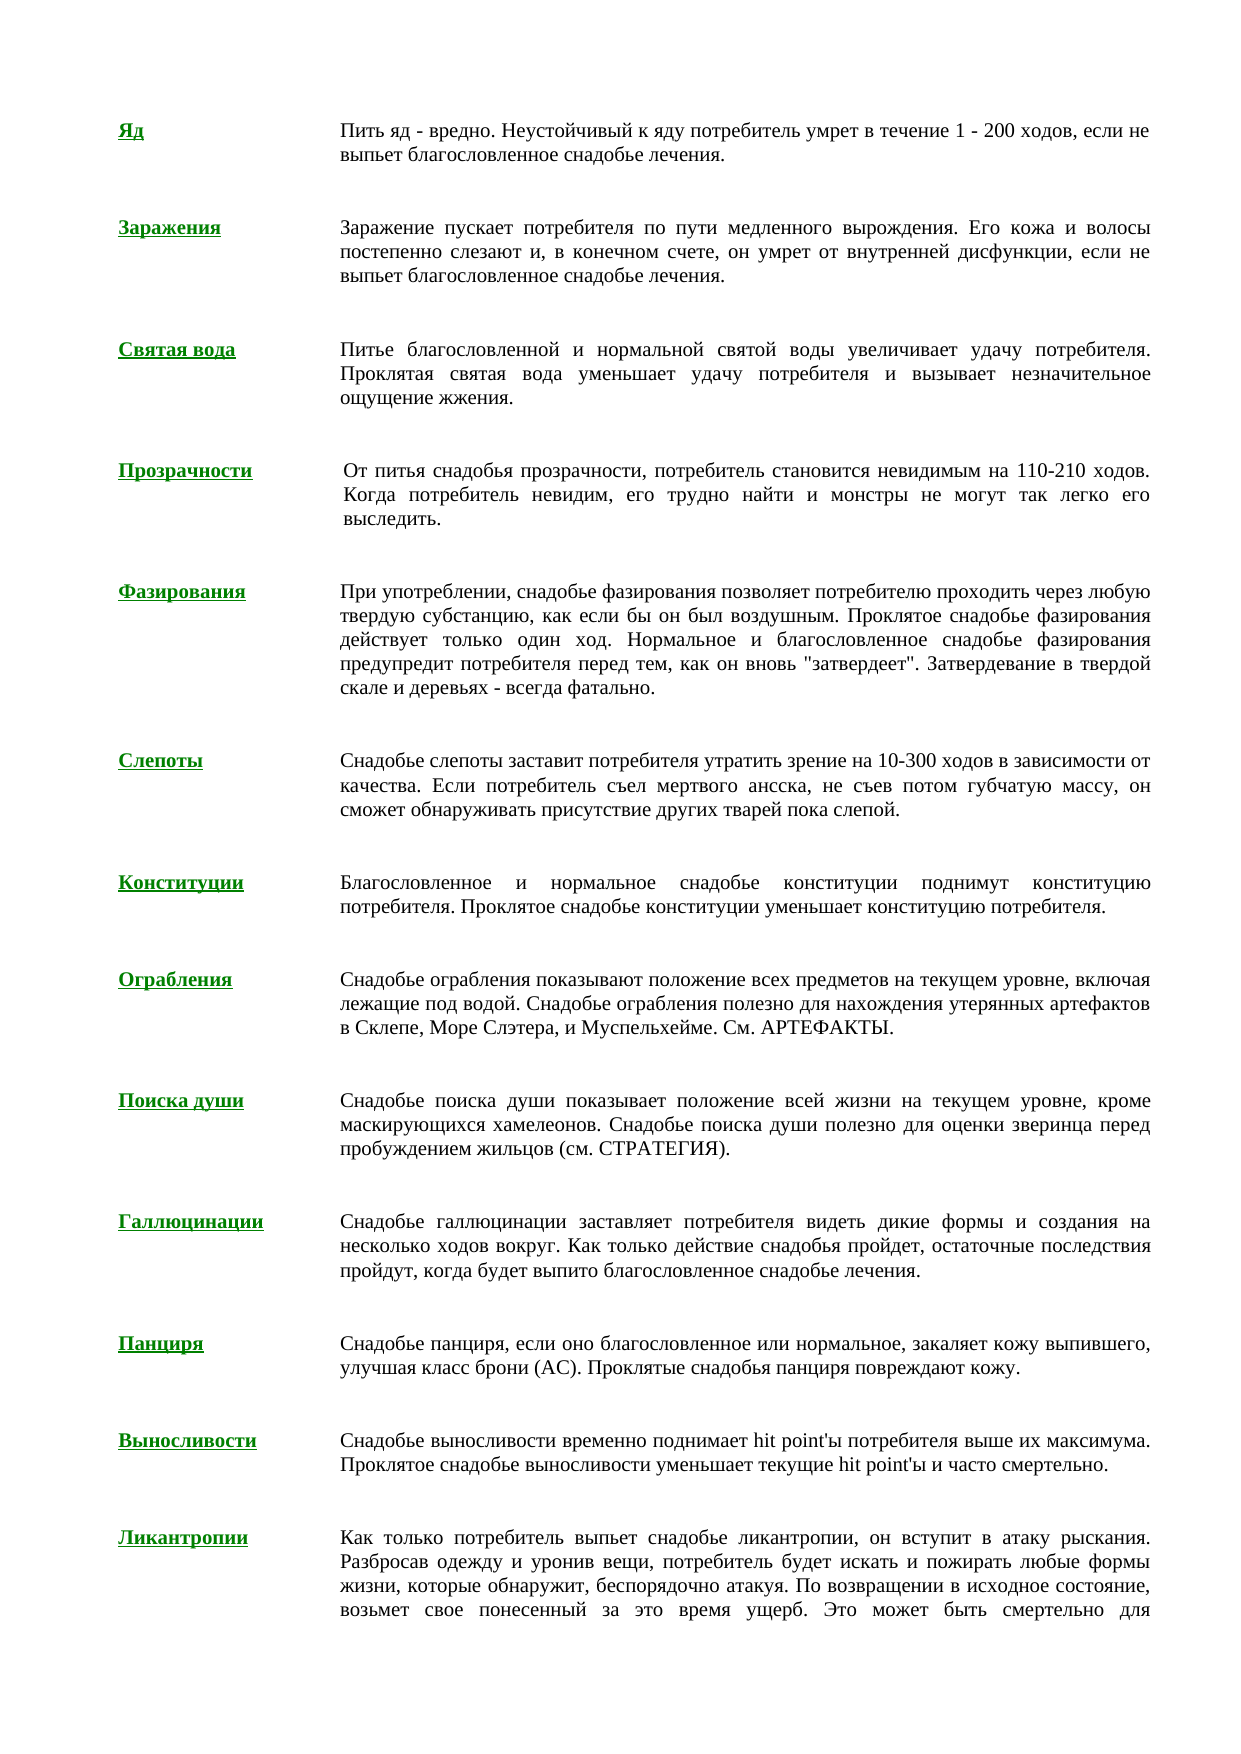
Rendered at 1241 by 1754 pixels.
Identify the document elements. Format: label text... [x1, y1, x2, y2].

text Галлюцинации Снадобье галлюцинации заставляет потребителя видеть дикие формы и создания на несколько ходов вокруг. Как только действие снадобья пройдет, остаточные последствия пройдут, когда будет выпито благословленное снадобье лечения. [118, 1209, 1152, 1282]
text Ограбления Снадобье ограбления показывают положение всех предметов на текущем уровне, включая лежащие под водой. Снадобье ограбления полезно для нахождения утерянных артефактов в Склепе, Море Слэтера, и Муспельхейме. См. АРТЕФАКТЫ. [118, 967, 1152, 1039]
text Яд Пить яд - вредно. Неустойчивый к яду потребитель умрет в течение 1 - 200 ходов, если не выпьет благословленное снадобье лечения. [118, 118, 1152, 166]
text Прозрачности От питья снадобья прозрачности, потребитель становится невидимым на 110-210 ходов. Когда потребитель невидим, его трудно найти и монстры не могут так легко его выследить. [118, 458, 1152, 530]
text Поиска души Снадобье поиска души показывает положение всей жизни на текущем уровне, кроме маскирующихся хамелеонов. Снадобье поиска души полезно для оценки зверинца перед пробуждением жильцов (см. СТРАТЕГИЯ). [118, 1088, 1152, 1160]
text Святая вода Питье благословленной и нормальной святой воды увеличивает удачу потребителя. Проклятая святая вода уменьшает удачу потребителя и вызывает незначительное ощущение жжения. [118, 337, 1152, 409]
text Ликантропии Как только потребитель выпьет снадобье ликантропии, он вступит в атаку рыскания. Разбросав одежду и уронив вещи, потребитель будет искать и пожирать любые формы жизни, которые обнаружит, беспорядочно атакуя. По возвращении в исходное состояние, возьмет свое понесенный за это время ущерб. Это может быть смертельно для [118, 1525, 1152, 1621]
text Выносливости Снадобье выносливости временно поднимает hit point'ы потребителя выше их максимума. Проклятое снадобье выносливости уменьшает текущие hit point'ы и часто смертельно. [118, 1428, 1152, 1476]
text Панциря Снадобье панциря, если оно благословленное или нормальное, закаляет кожу выпившего, улучшая класс брони (АС). Проклятые снадобья панциря повреждают кожу. [118, 1331, 1152, 1379]
text Заражения Заражение пускает потребителя по пути медленного вырождения. Его кожа и волосы постепенно слезают и, в конечном счете, он умрет от внутренней дисфункции, если не выпьет благословленное снадобье лечения. [118, 215, 1152, 287]
text Конституции Благословленное и нормальное снадобье конституции поднимут конституцию потребителя. Проклятое снадобье конституции уменьшает конституцию потребителя. [118, 870, 1152, 918]
text Слепоты Снадобье слепоты заставит потребителя утратить зрение на 10-300 ходов в зависимости от качества. Если потребитель съел мертвого ансска, не съев потом губчатую массу, он сможет обнаруживать присутствие других тварей пока слепой. [118, 748, 1152, 821]
text Фазирования При употреблении, снадобье фазирования позволяет потребителю проходить через любую твердую субстанцию, как если бы он был воздушным. Проклятое снадобье фазирования действует только один ход. Нормальное и благословленное снадобье фазирования предупредит потребителя перед тем, как он вновь "затвердеет". Затвердевание в твердой скале и деревьях - всегда фатально. [118, 579, 1152, 699]
